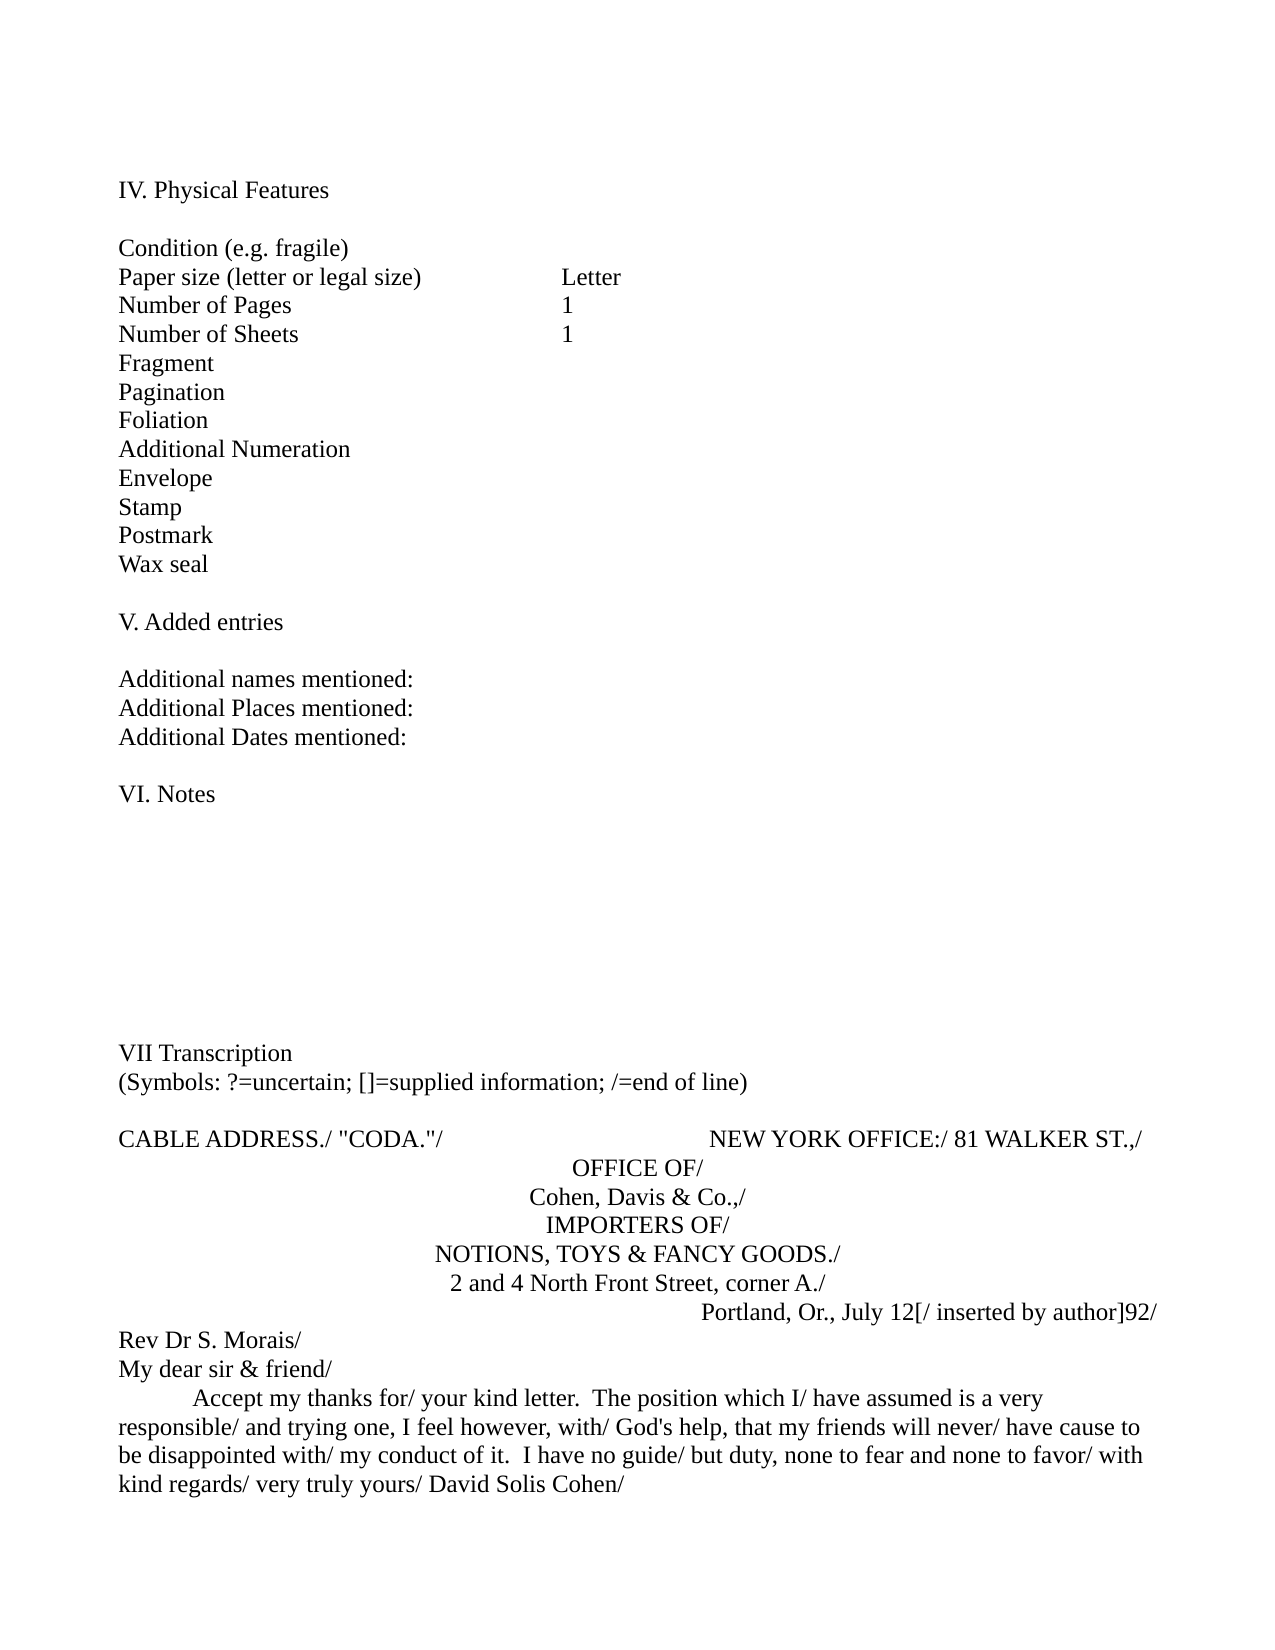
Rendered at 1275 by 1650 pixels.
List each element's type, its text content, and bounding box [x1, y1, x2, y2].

text IV. Physical Features [118, 176, 1157, 204]
text Number of Sheets 1 [118, 319, 1157, 348]
text Envelope [118, 463, 1157, 492]
text Cohen, Davis & Co.,/ [118, 1182, 1157, 1211]
text OFFICE OF/ [118, 1153, 1157, 1182]
text Stamp [118, 492, 1157, 521]
text V. Added entries [118, 607, 1157, 636]
text My dear sir & friend/ [118, 1354, 1157, 1383]
text VII Transcription [118, 1038, 1157, 1067]
text (Symbols: ?=uncertain; []=supplied information; /=end of line) [118, 1067, 1157, 1096]
text NOTIONS, TOYS & FANCY GOODS./ [118, 1239, 1157, 1268]
text Condition (e.g. fragile) [118, 233, 1157, 262]
text Portland, Or., July 12[/ inserted by author]92/ [118, 1297, 1157, 1326]
text Additional Places mentioned: [118, 693, 1157, 722]
text Number of Pages 1 [118, 291, 1157, 319]
text Postma rk [118, 521, 1157, 549]
text Paper size (letter or legal size) Letter [118, 262, 1157, 291]
text Rev Dr S. Morais/ [118, 1326, 1157, 1354]
text Additional Numeration [118, 434, 1157, 463]
text Foliation [118, 406, 1157, 434]
text Pagination [118, 377, 1157, 406]
text Wax seal [118, 549, 1157, 578]
text Additional names mentioned: [118, 664, 1157, 693]
text Fragment [118, 348, 1157, 377]
text Additional Dates mentioned: [118, 722, 1157, 751]
text 2 and 4 North Front Street, corner A./ [118, 1268, 1157, 1297]
text IMPORTERS OF/ [118, 1211, 1157, 1239]
text CABLE ADDRESS./ "CODA."/ NEW YORK OFFICE:/ 81 WALKER ST.,/ [118, 1124, 1157, 1153]
text VI. Notes [118, 779, 1157, 808]
text Accept my thanks for/ your kind letter. The position which I/ have assumed is a very responsible/ and trying one, I feel however, with/ God's help, that my friends will never/ have cause to be disappointed with/ my conduct of it. I have no guide/ but duty, none to fear and none to favor/ with kind regards/ very truly yours/ David Solis Cohen/ [118, 1383, 1157, 1498]
